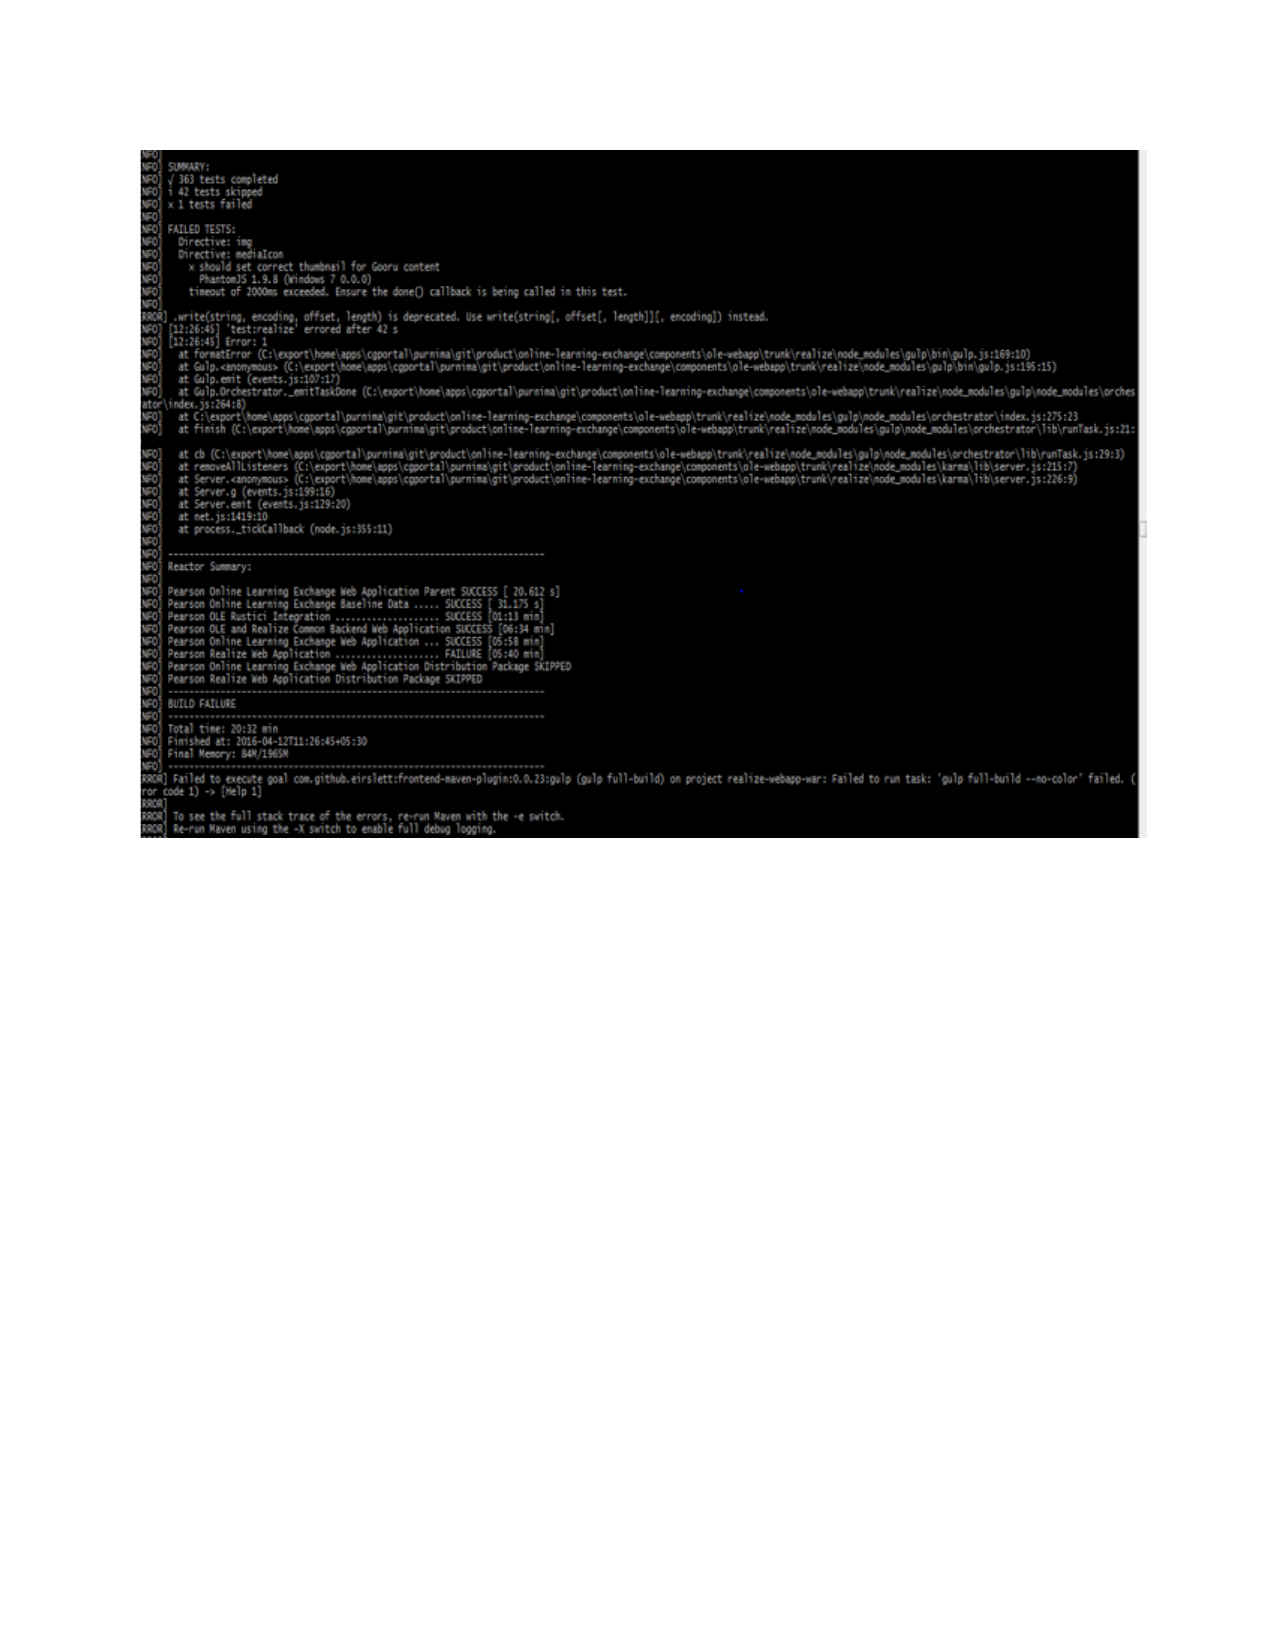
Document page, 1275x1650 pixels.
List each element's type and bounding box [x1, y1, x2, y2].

picture [140, 150, 1147, 838]
